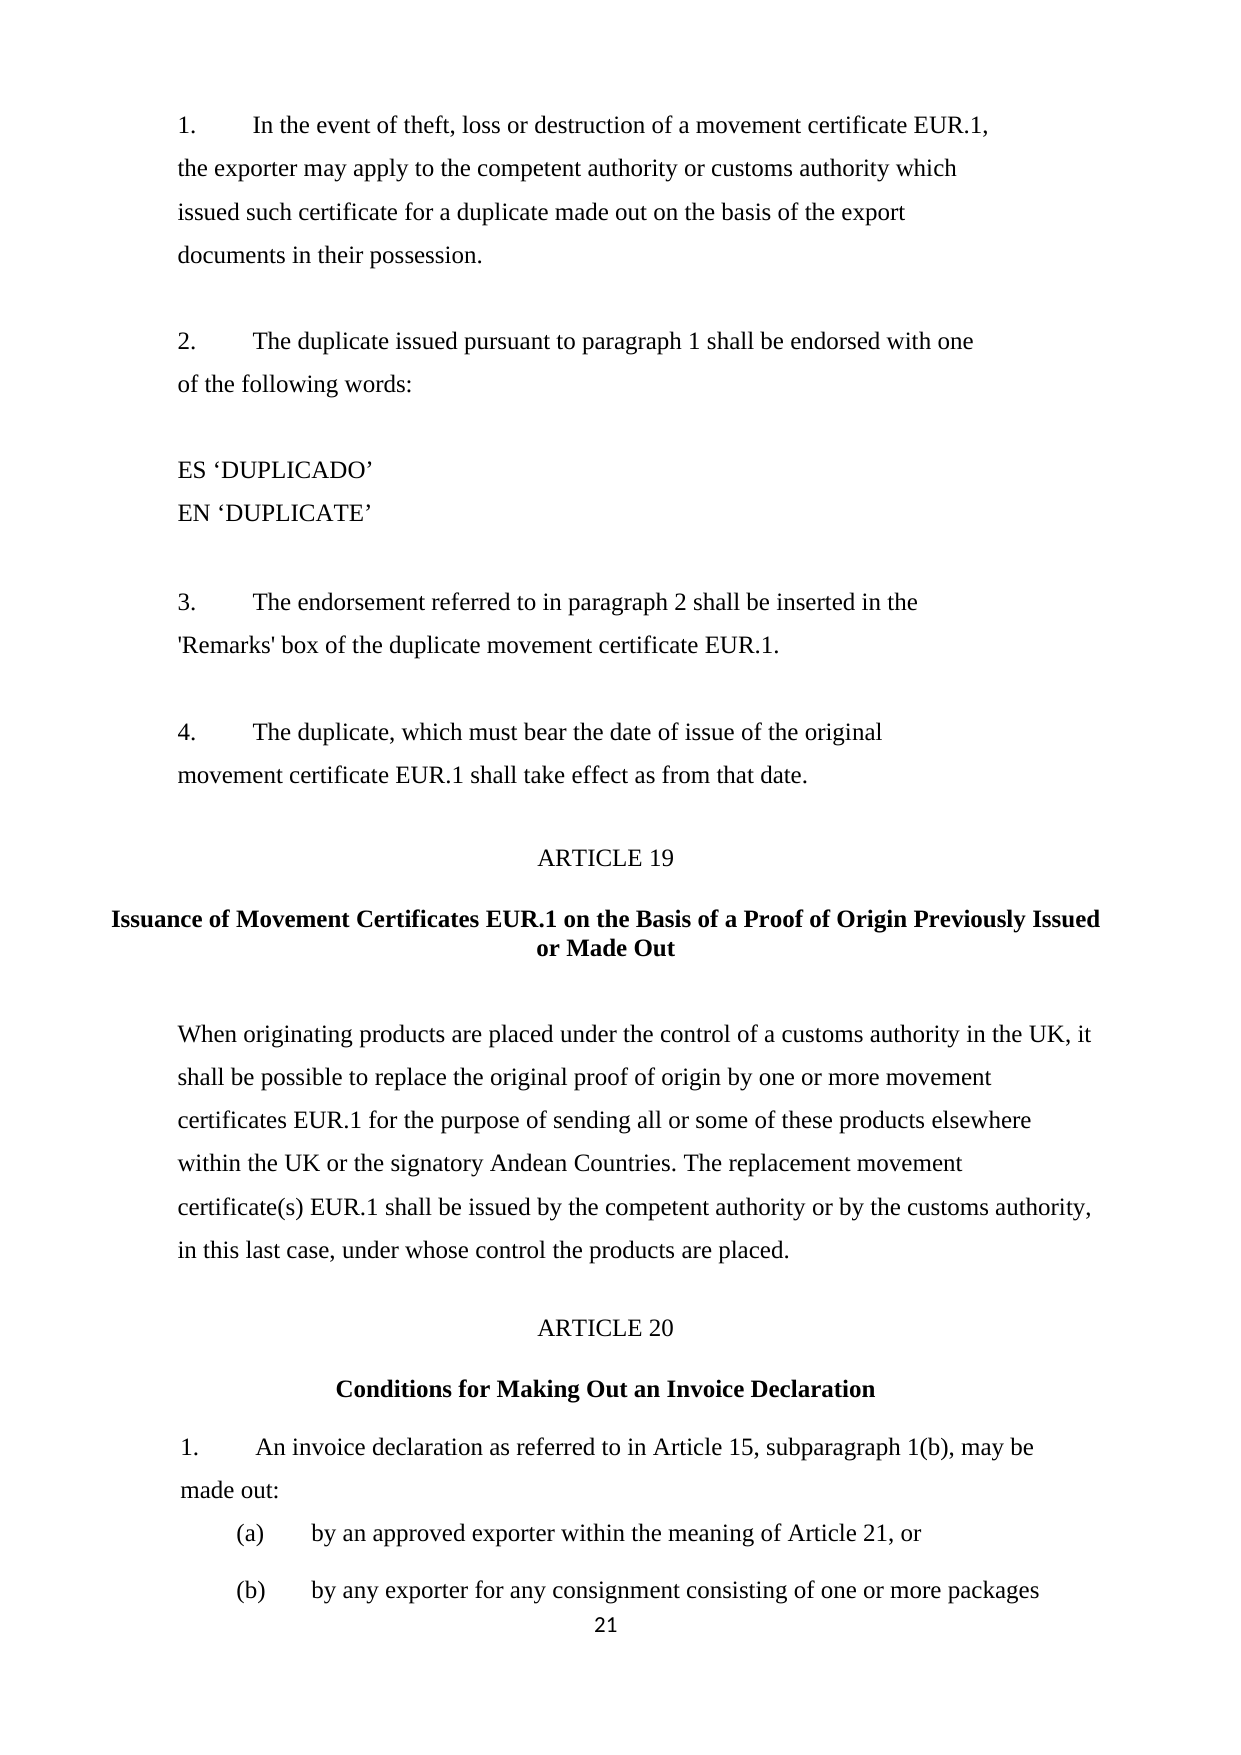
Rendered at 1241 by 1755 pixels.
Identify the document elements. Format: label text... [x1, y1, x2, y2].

list by any exporter for any consignment consisting of one or more packages [236, 1576, 1105, 1604]
list An invoice declaration as referred to in Article 15, subparagraph 1(b), may be made out: [180, 1432, 1093, 1504]
text When originating products are placed under the control of a customs authority in the UK, it shall be possible to replace the original proof of origin by one or more movement certificates EUR.1 for the purpose of sending all or some of these products elsewhere within the UK or the signatory Andean Countries. The replacement movement certificate(s) EUR.1 shall be issued by the competent authority or by the customs authority, in this last case, under whose control the products are placed. [177, 1019, 1093, 1263]
subtitle Issuance of Movement Certificates EUR.1 on the Basis of a Proof of Origin Previously Issued or Made Out [106, 904, 1105, 962]
list The duplicate issued pursuant to paragraph 1 shall be endorsed with one of the following words: [177, 326, 990, 398]
text ES ‘DUPLICADO’ [106, 455, 1105, 484]
list by an approved exporter within the meaning of Article 21, or [236, 1518, 1105, 1547]
subtitle ARTICLE 20 [106, 1313, 1105, 1342]
list The duplicate, which must bear the date of issue of the original movement certificate EUR.1 shall take effect as from that date. [177, 717, 990, 789]
text EN ‘DUPLICATE’ [106, 498, 1105, 527]
subtitle Conditions for Making Out an Invoice Declaration [106, 1374, 1105, 1403]
list In the event of theft, loss or destruction of a movement certificate EUR.1, the exporter may apply to the competent authority or customs authority which issued such certificate for a duplicate made out on the basis of the export documents in their possession. [177, 110, 990, 268]
list The endorsement referred to in paragraph 2 shall be inserted in the 'Remarks' box of the duplicate movement certificate EUR.1. [177, 587, 990, 659]
subtitle ARTICLE 19 [106, 843, 1105, 872]
